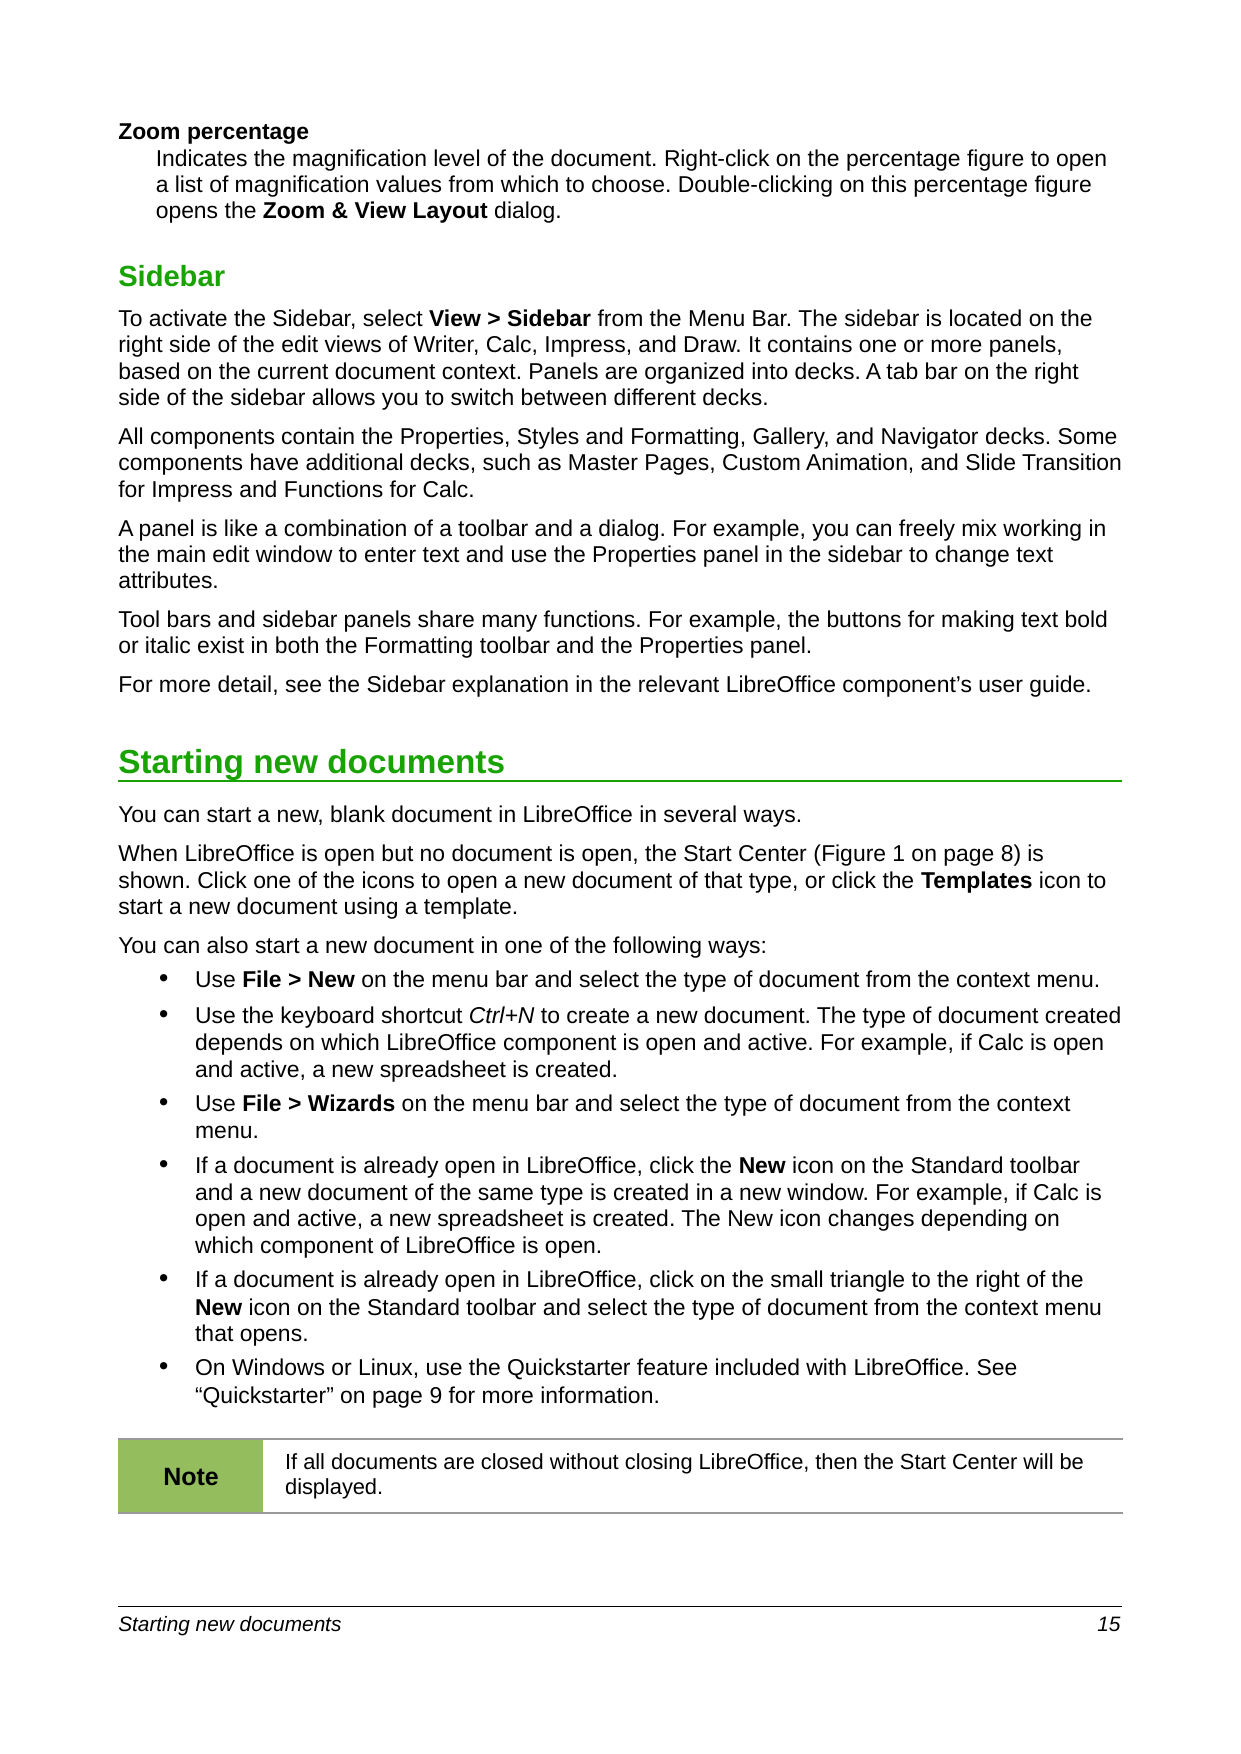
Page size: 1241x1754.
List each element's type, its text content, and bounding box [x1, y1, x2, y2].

list If a document is already open in LibreOffice, click the New icon on the Standard toolbar and a new document of the same type is created in a new window. For example, if Calc is open and active, a new spreadsheet is created. The New icon changes depending on which component of LibreOffice is open. [156, 1150, 1122, 1258]
text Indicates the magnification level of the document. Right-click on the percentage figure to open a list of magnification values from which to choose. Double-clicking on this percentage figure opens the Zoom & View Layout dialog. [156, 144, 1122, 223]
list If a document is already open in LibreOffice, click on the small triangle to the right of the New icon on the Standard toolbar and select the type of document from the context menu that opens. [156, 1264, 1122, 1346]
text For more detail, see the Sidebar explanation in the relevant LibreOffice component’s user guide. [118, 671, 1122, 698]
table_header If all documents are closed without closing LibreOffice, then the Start Center will be displayed. [264, 1440, 1122, 1512]
subtitle Sidebar [118, 259, 1122, 293]
table_header Note [118, 1440, 263, 1512]
list On Windows or Linux, use the Quickstarter feature included with LibreOffice. See “Quickstarter” on page 9 for more information. [156, 1352, 1122, 1408]
text Zoom percentage [118, 118, 1122, 144]
text When LibreOffice is open but no document is open, the Start Center (Figure 1 on page 8) is shown. Click one of the icons to open a new document of that type, or click the Templates icon to start a new document using a template. [118, 840, 1122, 919]
text To activate the Sidebar, select View > Sidebar from the Menu Bar. The sidebar is located on the right side of the edit views of Writer, Calc, Impress, and Draw. It contains one or more panels, based on the current document context. Panels are organized into decks. A tab bar on the right side of the sidebar allows you to switch between different decks. [118, 305, 1122, 410]
text You can start a new, blank document in LibreOffice in several ways. [118, 801, 1122, 828]
list Use the keyboard shortcut Ctrl+N to create a new document. The type of document created depends on which LibreOffice component is open and active. For example, if Calc is open and active, a new spreadsheet is created. [156, 1000, 1122, 1082]
text Tool bars and sidebar panels share many functions. For example, the buttons for making text bold or italic exist in both the Formatting toolbar and the Properties panel. [118, 606, 1122, 659]
list Use File > New on the menu bar and select the type of document from the context menu. [156, 964, 1122, 994]
subtitle Starting new documents [118, 742, 1122, 780]
list Use File > Wizards on the menu bar and select the type of document from the context menu. [156, 1088, 1122, 1144]
text A panel is like a combination of a toolbar and a dialog. For example, you can freely mix working in the main edit window to enter text and use the Properties panel in the sidebar to change text attributes. [118, 514, 1122, 593]
text All components contain the Properties, Styles and Formatting, Gallery, and Navigator decks. Some components have additional decks, such as Master Pages, Custom Animation, and Slide Transition for Impress and Functions for Calc. [118, 423, 1122, 502]
list You can also start a new document in one of the following ways: [118, 932, 1122, 958]
